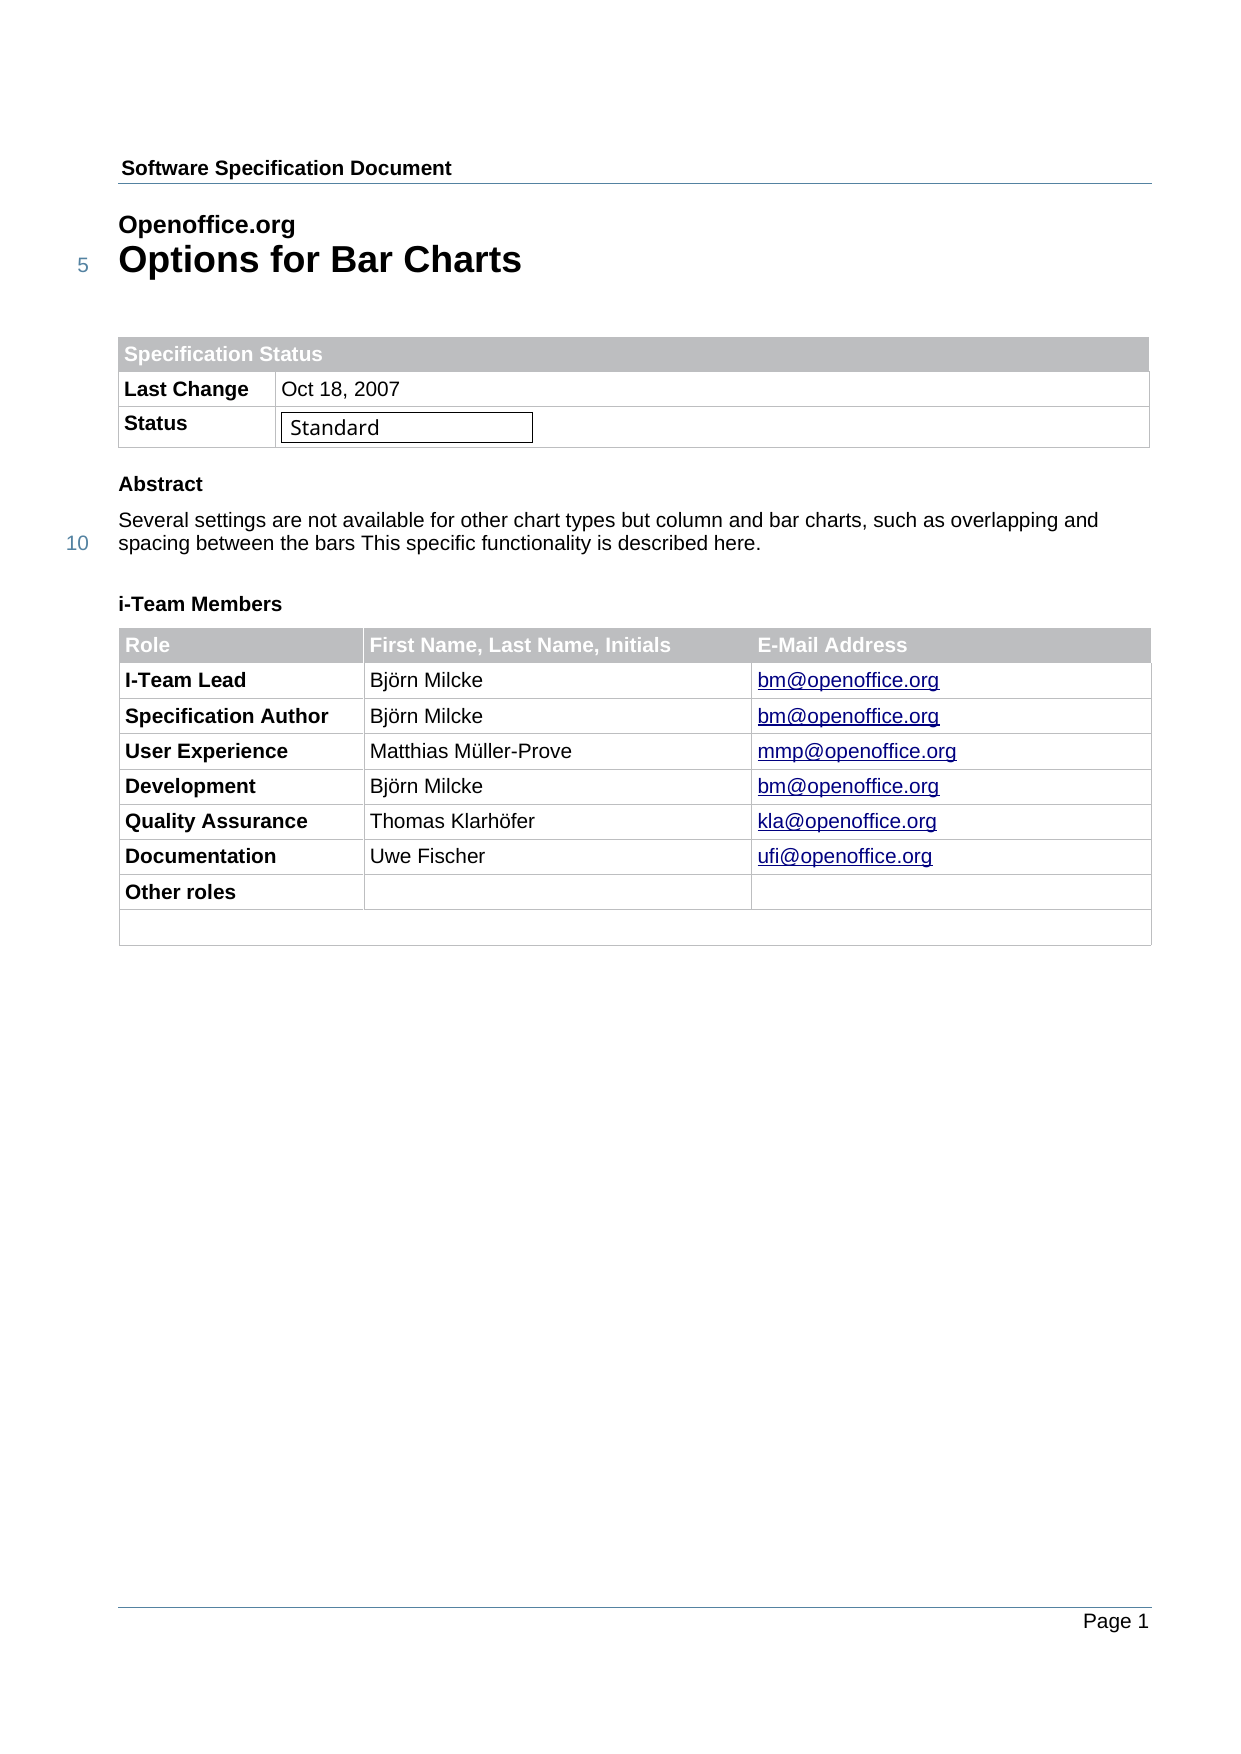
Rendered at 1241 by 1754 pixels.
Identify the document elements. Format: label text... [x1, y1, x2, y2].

table_header First Name, Last Name, Initials [364, 628, 751, 663]
table_cell mmp@openoffice.org [752, 734, 1151, 769]
table_cell Documentation [120, 840, 363, 874]
table_cell Björn Milcke [365, 663, 751, 698]
table_cell Oct 18, 2007 [276, 372, 1149, 406]
table_cell bm@openoffice.org [752, 699, 1151, 733]
subtitle Abstract [118, 472, 1152, 496]
table_cell Development [120, 770, 363, 804]
text Openoffice.org [118, 211, 1152, 239]
table_cell Matthias Müller-Prove [365, 734, 751, 769]
table_header Specification Status [118, 337, 1149, 371]
table_cell bm@openoffice.org [752, 770, 1151, 804]
table_cell Björn Milcke [365, 699, 751, 733]
subtitle i-Team Members [118, 592, 1152, 615]
table_cell <First Name, Last Name (Initials)> [365, 875, 751, 909]
table_header Role [119, 628, 363, 663]
table_cell Specification Author [120, 699, 363, 733]
table_cell kla@openoffice.org [752, 805, 1151, 839]
table_cell Other roles [120, 875, 363, 909]
table_cell ufi@openoffice.org [752, 840, 1151, 874]
text Software Specification Document [118, 154, 1152, 183]
table_cell PRELIMINARY status is the initial conception of a specification. STANDARD A specification with status Standard is considered to be stable and has the approval of the i-Team. OBSOLETE An Obsolete specification is a specification that has been identified unnecessary. For example due to; technology changes or changes in other standards or specifications. [276, 407, 1149, 447]
table_header E-Mail Address [751, 628, 1151, 663]
table_cell bm@openoffice.org [752, 663, 1151, 698]
text Options for Bar Charts [118, 239, 1152, 281]
table_cell <User@openoffice.org> [752, 875, 1151, 909]
table_cell Björn Milcke [365, 770, 751, 804]
table_cell Status [119, 407, 275, 447]
table_cell Thomas Klarhöfer [365, 805, 751, 839]
table_cell <State reason here, if one role is not represented in i-Team.> [120, 910, 1151, 945]
table_cell Uwe Fischer [365, 840, 751, 874]
table_cell Last Change [119, 372, 275, 406]
table_cell I-Team Lead [120, 663, 363, 698]
table_cell User Experience [120, 734, 363, 769]
text Several settings are not available for other chart types but column and bar charts, such as overlapping and spacing between the bars This specific functionality is described here. [118, 508, 1152, 555]
table_cell Quality Assurance [120, 805, 363, 839]
